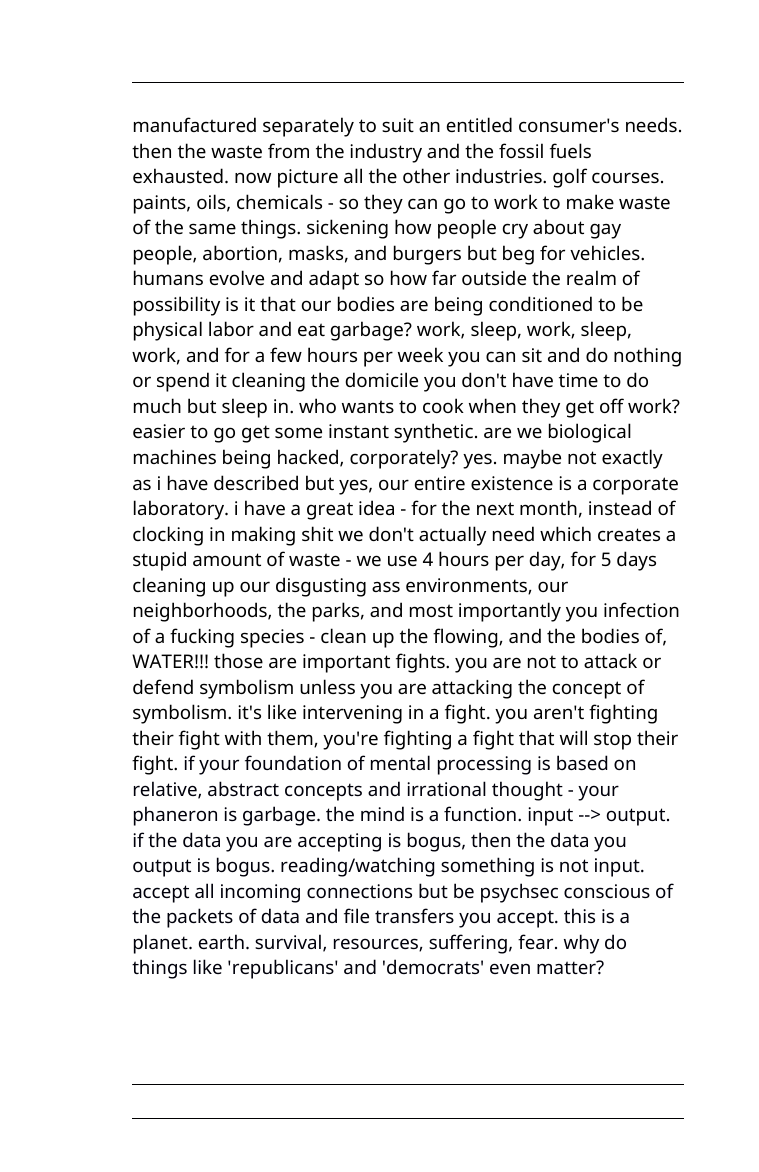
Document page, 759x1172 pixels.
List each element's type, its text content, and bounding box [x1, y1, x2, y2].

text manufactured separately to suit an entitled consumer's needs. then the waste from the industry and the fossil fuels exhausted. now picture all the other industries. golf courses. paints, oils, chemicals - so they can go to work to make waste of the same things. sickening how people cry about gay people, abortion, masks, and burgers but beg for vehicles. humans evolve and adapt so how far outside the realm of possibility is it that our bodies are being conditioned to be physical labor and eat garbage? work, sleep, work, sleep, work, and for a few hours per week you can sit and do nothing or spend it cleaning the domicile you don't have time to do much but sleep in. who wants to cook when they get off work? easier to go get some instant synthetic. are we biological machines being hacked, corporately? yes. maybe not exactly as i have described but yes, our entire existence is a corporate laboratory. i have a great idea - for the next month, instead of clocking in making shit we don't actually need which creates a stupid amount of waste - we use 4 hours per day, for 5 days cleaning up our disgusting ass environments, our neighborhoods, the parks, and most importantly you infection of a fucking species - clean up the flowing, and the bodies of, WATER!!! those are important fights. you are not to attack or defend symbolism unless you are attacking the concept of symbolism. it's like intervening in a fight. you aren't fighting their fight with them, you're fighting a fight that will stop their fight. if your foundation of mental processing is based on relative, abstract concepts and irrational thought - your phaneron is garbage. the mind is a function. input --> output. if the data you are accepting is bogus, then the data you output is bogus. reading/watching something is not input. accept all incoming connections but be psychsec conscious of the packets of data and file transfers you accept. this is a planet. earth. survival, resources, suffering, fear. why do things like 'republicans' and 'democrats' even matter? [132, 112, 684, 980]
